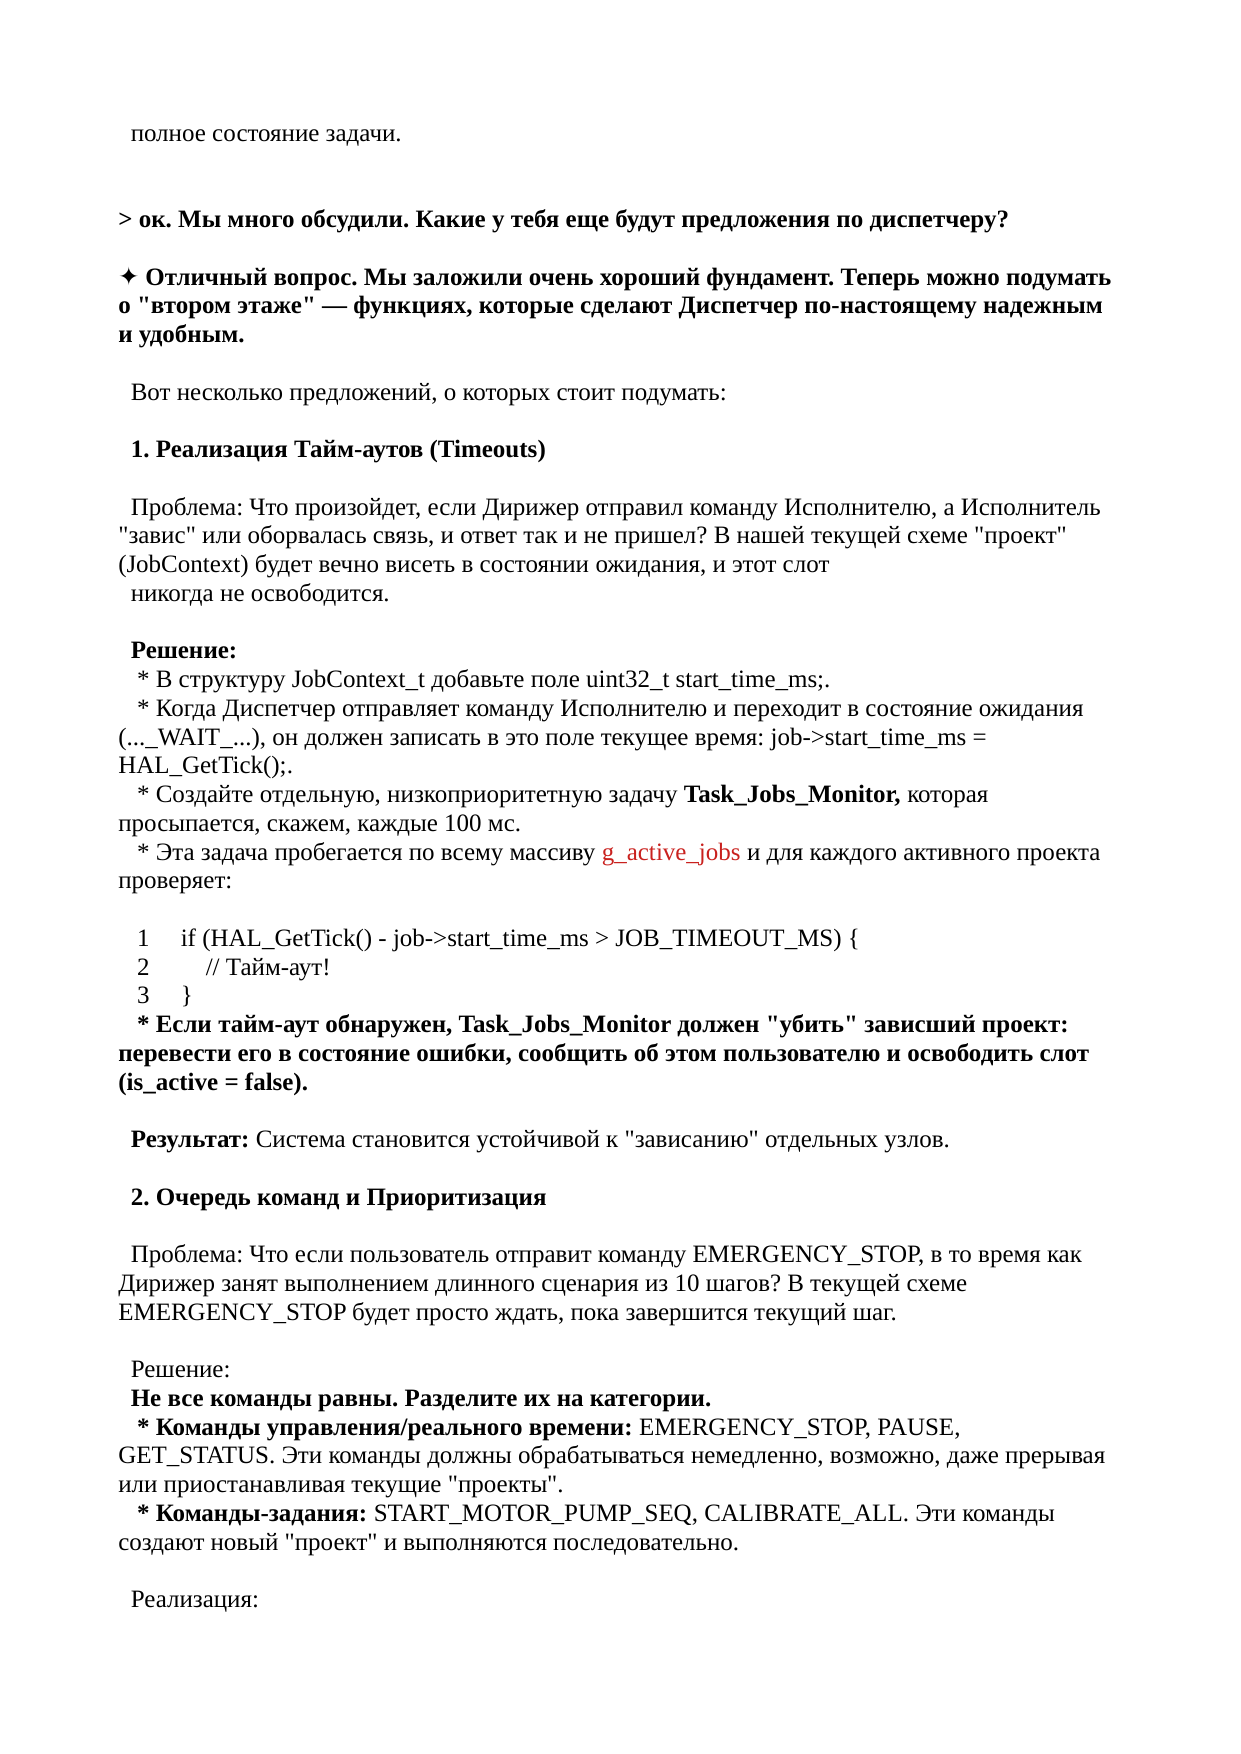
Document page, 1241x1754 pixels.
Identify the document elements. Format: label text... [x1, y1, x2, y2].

text > ок. Мы много обсудили. Какие у тебя еще будут предложения по диспетчеру? [118, 204, 1122, 233]
text 2 // Тайм-аут! [118, 952, 1122, 981]
text * Создайте отдельную, низкоприоритетную задачу Task_Jobs_Monitor, которая просыпается, скажем, каждые 100 мс. [118, 779, 1122, 837]
text * Если тайм-аут обнаружен, Task_Jobs_Monitor должен "убить" зависший проект: перевести его в состояние ошибки, сообщить об этом пользователю и освободить слот (is_active = false). [118, 1009, 1122, 1096]
text 3 } [118, 981, 1122, 1009]
text Результат: Система становится устойчивой к "зависанию" отдельных узлов. [118, 1124, 1122, 1153]
text 1. Реализация Тайм-аутов (Timeouts) [118, 434, 1122, 463]
text Вот несколько предложений, о которых стоит подумать: [118, 377, 1122, 406]
text никогда не освободится. [118, 578, 1122, 607]
text Проблема: Что произойдет, если Дирижер отправил команду Исполнителю, а Исполнитель "завис" или оборвалась связь, и ответ так и не пришел? В нашей текущей схеме "проект" (JobContext) будет вечно висеть в состоянии ожидания, и этот слот [118, 492, 1122, 578]
text * Команды управления/реального времени: EMERGENCY_STOP, PAUSE, GET_STATUS. Эти команды должны обрабатываться немедленно, возможно, даже прерывая или приостанавливая текущие "проекты". [118, 1412, 1122, 1498]
text 2. Очередь команд и Приоритизация [118, 1182, 1122, 1211]
text * В структуру JobContext_t добавьте поле uint32_t start_time_ms;. [118, 664, 1122, 693]
text Не все команды равны. Разделите их на категории. [118, 1383, 1122, 1412]
text * Эта задача пробегается по всему массиву g_active_jobs и для каждого активного проекта проверяет: [118, 837, 1122, 894]
text ✦ Отличный вопрос. Мы заложили очень хороший фундамент. Теперь можно подумать о "втором этаже" — функциях, которые сделают Диспетчер по-настоящему надежным и удобным. [118, 262, 1122, 348]
text * Команды-задания: START_MOTOR_PUMP_SEQ, CALIBRATE_ALL. Эти команды создают новый "проект" и выполняются последовательно. [118, 1498, 1122, 1556]
text полное состояние задачи. [118, 118, 1122, 147]
text Проблема: Что если пользователь отправит команду EMERGENCY_STOP, в то время как Дирижер занят выполнением длинного сценария из 10 шагов? В текущей схеме EMERGENCY_STOP будет просто ждать, пока завершится текущий шаг. [118, 1239, 1122, 1326]
text 1 if (HAL_GetTick() - job->start_time_ms > JOB_TIMEOUT_MS) { [118, 923, 1122, 952]
text Решение: [118, 1354, 1122, 1383]
text * Когда Диспетчер отправляет команду Исполнителю и переходит в состояние ожидания (..._WAIT_...), он должен записать в это поле текущее время: job->start_time_ms = HAL_GetTick();. [118, 693, 1122, 779]
text Реализация: [118, 1584, 1122, 1613]
text Решение: [118, 636, 1122, 664]
